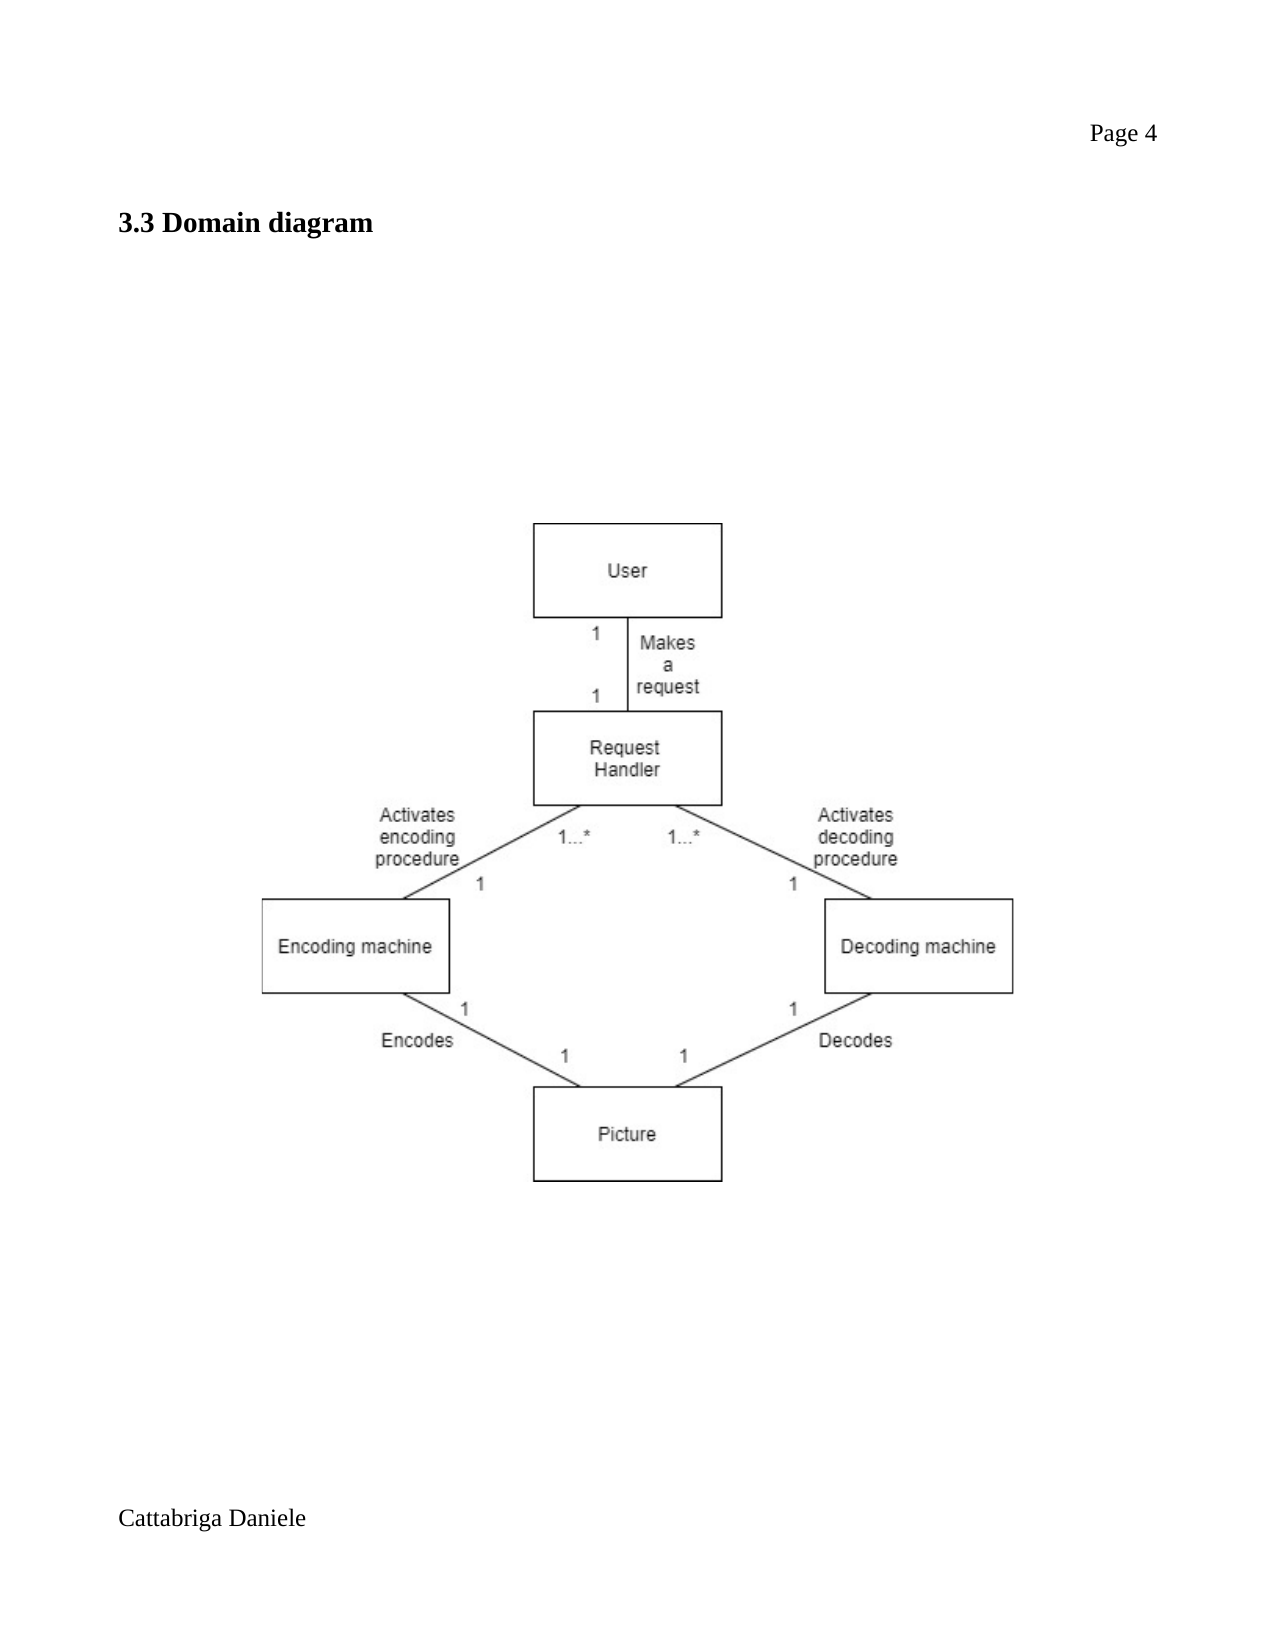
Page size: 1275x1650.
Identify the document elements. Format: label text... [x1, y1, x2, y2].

picture [261, 523, 1014, 1182]
text 3.3 Domain diagram [118, 205, 1157, 239]
